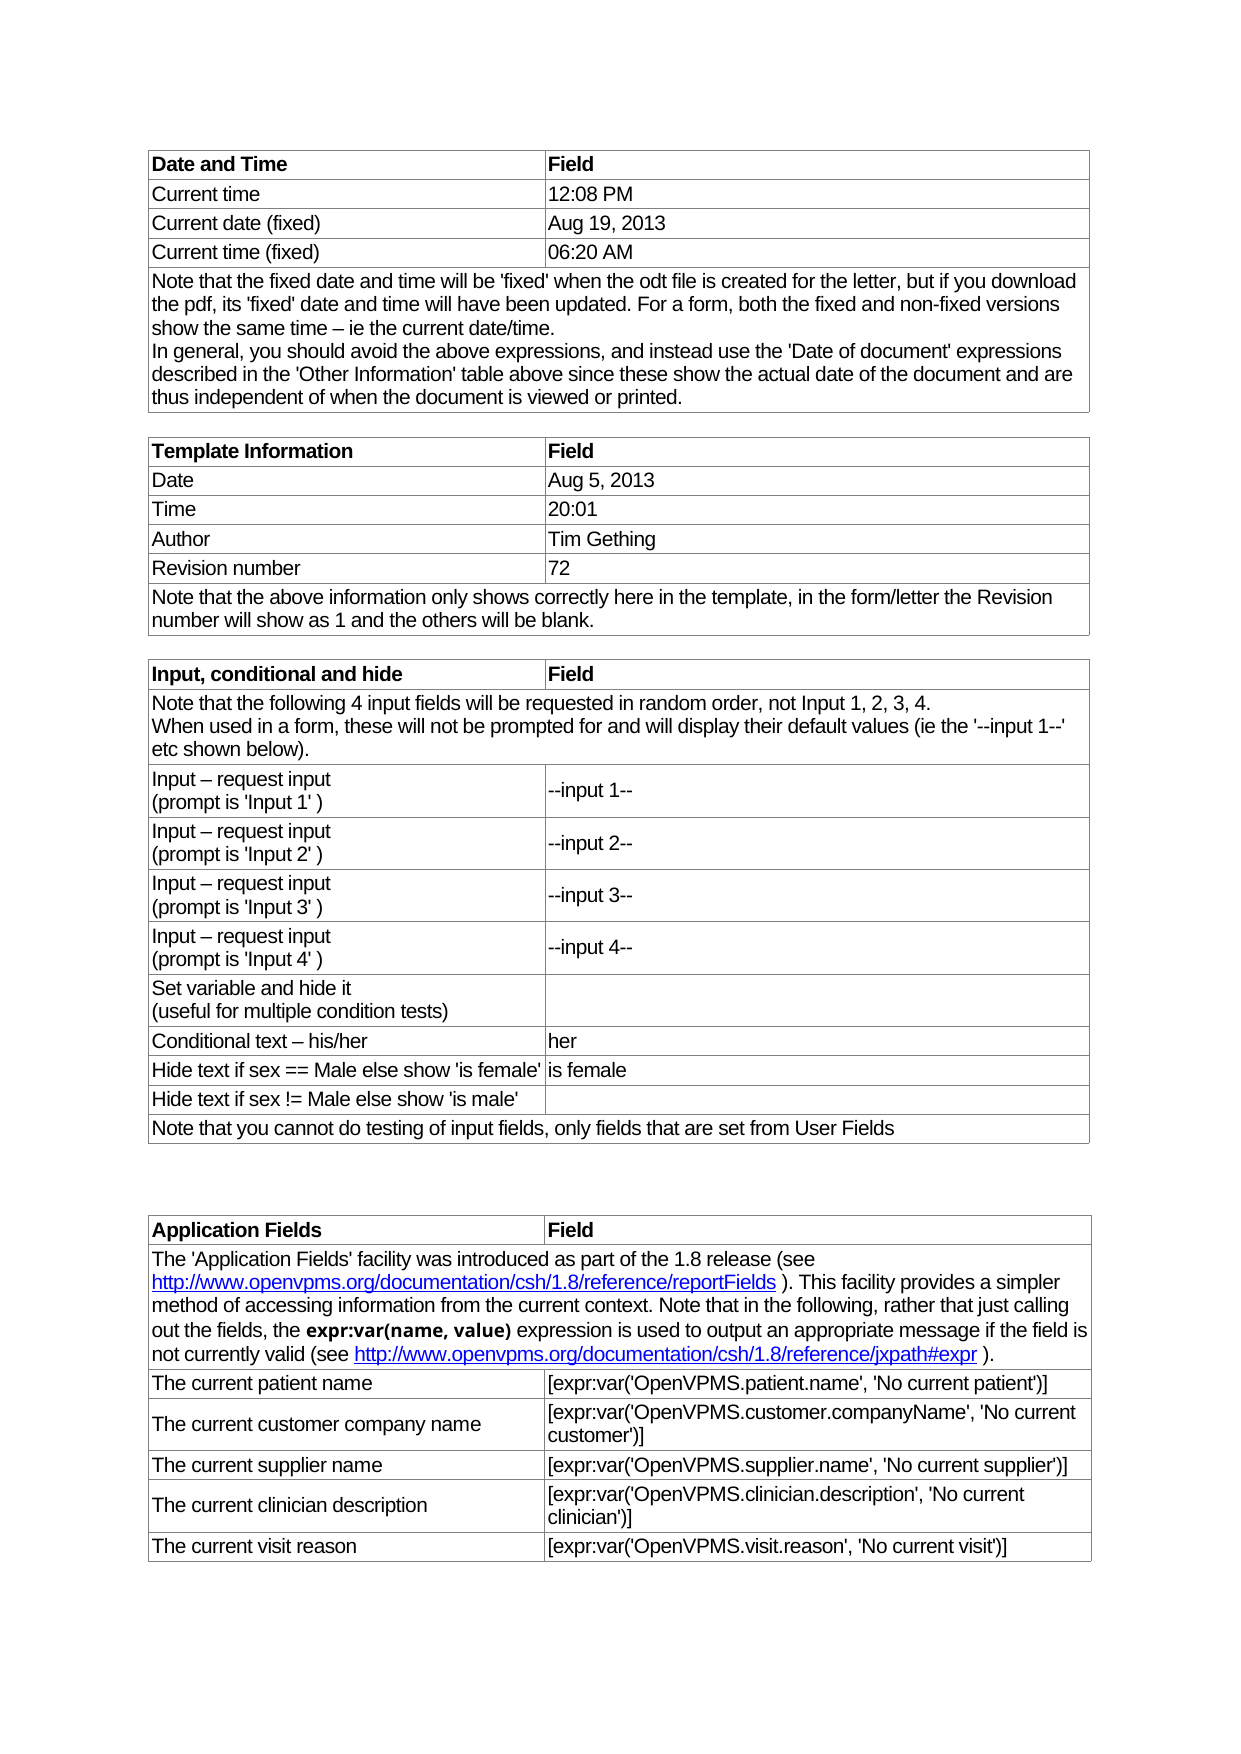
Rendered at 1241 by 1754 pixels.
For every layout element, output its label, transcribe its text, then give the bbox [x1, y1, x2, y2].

table_cell --input 3-- [546, 870, 1089, 921]
table_cell --input 1-- [546, 765, 1089, 817]
table_cell [expr:var('OpenVPMS.clinician.description', 'No current clinician')] [545, 1480, 1091, 1532]
table_cell Aug 19, 2013 [546, 209, 1089, 237]
table_header Application Fields [149, 1216, 544, 1244]
table_cell 06:20 AM [546, 239, 1089, 267]
table_cell --input 4-- [546, 922, 1089, 974]
table_cell Input – request input (prompt is 'Input 4' ) [149, 922, 545, 974]
table_cell 12:06 PM [546, 180, 1089, 208]
table_header Field [546, 660, 1089, 688]
table_cell Author [149, 525, 545, 553]
table_cell Date [149, 467, 545, 495]
table_cell [546, 1086, 1089, 1114]
table_cell Input – request input (prompt is 'Input 3' ) [149, 870, 545, 921]
table_cell Note that you cannot do testing of input fields, only fields that are set from User Fields [149, 1115, 1089, 1143]
table_cell The current patient name [149, 1370, 544, 1398]
table_cell --input 2-- [546, 818, 1089, 869]
table_cell Aug 5, 2013 [546, 467, 1089, 495]
table_cell 72 [546, 554, 1089, 582]
table_header Field [546, 438, 1089, 466]
table_cell her [546, 1027, 1089, 1055]
table_header Field [545, 1216, 1091, 1244]
table_cell [expr:var('OpenVPMS.supplier.name', 'No current supplier')] [545, 1451, 1091, 1479]
table_cell [expr:var('OpenVPMS.patient.name', 'No current patient')] [545, 1370, 1091, 1398]
table_cell Revision number [149, 554, 545, 582]
table_cell Input – request input (prompt is 'Input 1' ) [149, 765, 545, 817]
table_cell [546, 975, 1089, 1026]
table_cell The current visit reason [149, 1533, 544, 1561]
table_cell 20:01 [546, 496, 1089, 524]
table_header Date and Time [149, 151, 545, 179]
table_cell The current supplier name [149, 1451, 544, 1479]
table_header Input, conditional and hide [149, 660, 545, 688]
table_cell Note that the above information only shows correctly here in the template, in the form/letter the Revision number will show as 1 and the others will be blank. [149, 584, 1089, 635]
table_header Field [546, 151, 1089, 179]
table_cell The current customer company name [149, 1399, 544, 1450]
table_cell Tim Gething [546, 525, 1089, 553]
table_cell Current time (fixed) [149, 239, 545, 267]
table_cell Current time [149, 180, 545, 208]
table_cell The current clinician description [149, 1480, 544, 1532]
table_cell [expr:var('OpenVPMS.customer.companyName', 'No current customer')] [545, 1399, 1091, 1450]
table_cell Conditional text – his/her [149, 1027, 545, 1055]
table_cell Input – request input (prompt is 'Input 2' ) [149, 818, 545, 869]
table_cell [expr:var('OpenVPMS.visit.reason', 'No current visit')] [545, 1533, 1091, 1561]
table_cell Current date (fixed) [149, 209, 545, 237]
table_cell The 'Application Fields' facility was introduced as part of the 1.8 release (see http://www.openvpms.org/documentation/csh/1.8/reference/reportFields ). This facility provides a simpler method of accessing information from the current context. Note that in the following, rather that just calling out the fields, the expr:var(name, value) expression is used to output an appropriate message if the field is not currently valid (see http://www.openvpms.org/documentation/csh/1.8/reference/jxpath#expr ). [149, 1245, 1091, 1369]
table_cell is female [546, 1056, 1089, 1084]
table_cell Hide text if sex != Male else show 'is male' [149, 1086, 545, 1114]
table_cell Note that the fixed date and time will be 'fixed' when the odt file is created for the letter, but if you download the pdf, its 'fixed' date and time will have been updated. For a form, both the fixed and non-fixed versions show the same time – ie the current date/time. In general, you should avoid the above expressions, and instead use the 'Date of document' expressions described in the 'Other Information' table above since these show the actual date of the document and are thus independent of when the document is viewed or printed. [149, 268, 1089, 412]
table_cell Set variable and hide it (useful for multiple condition tests) [149, 975, 545, 1026]
table_cell Hide text if sex == Male else show 'is female' [149, 1056, 545, 1084]
table_header Template Information [149, 438, 545, 466]
table_cell Time [149, 496, 545, 524]
table_cell Note that the following 4 input fields will be requested in random order, not Input 1, 2, 3, 4. When used in a form, these will not be prompted for and will display their default values (ie the '--input 1--' etc shown below). [149, 690, 1089, 764]
